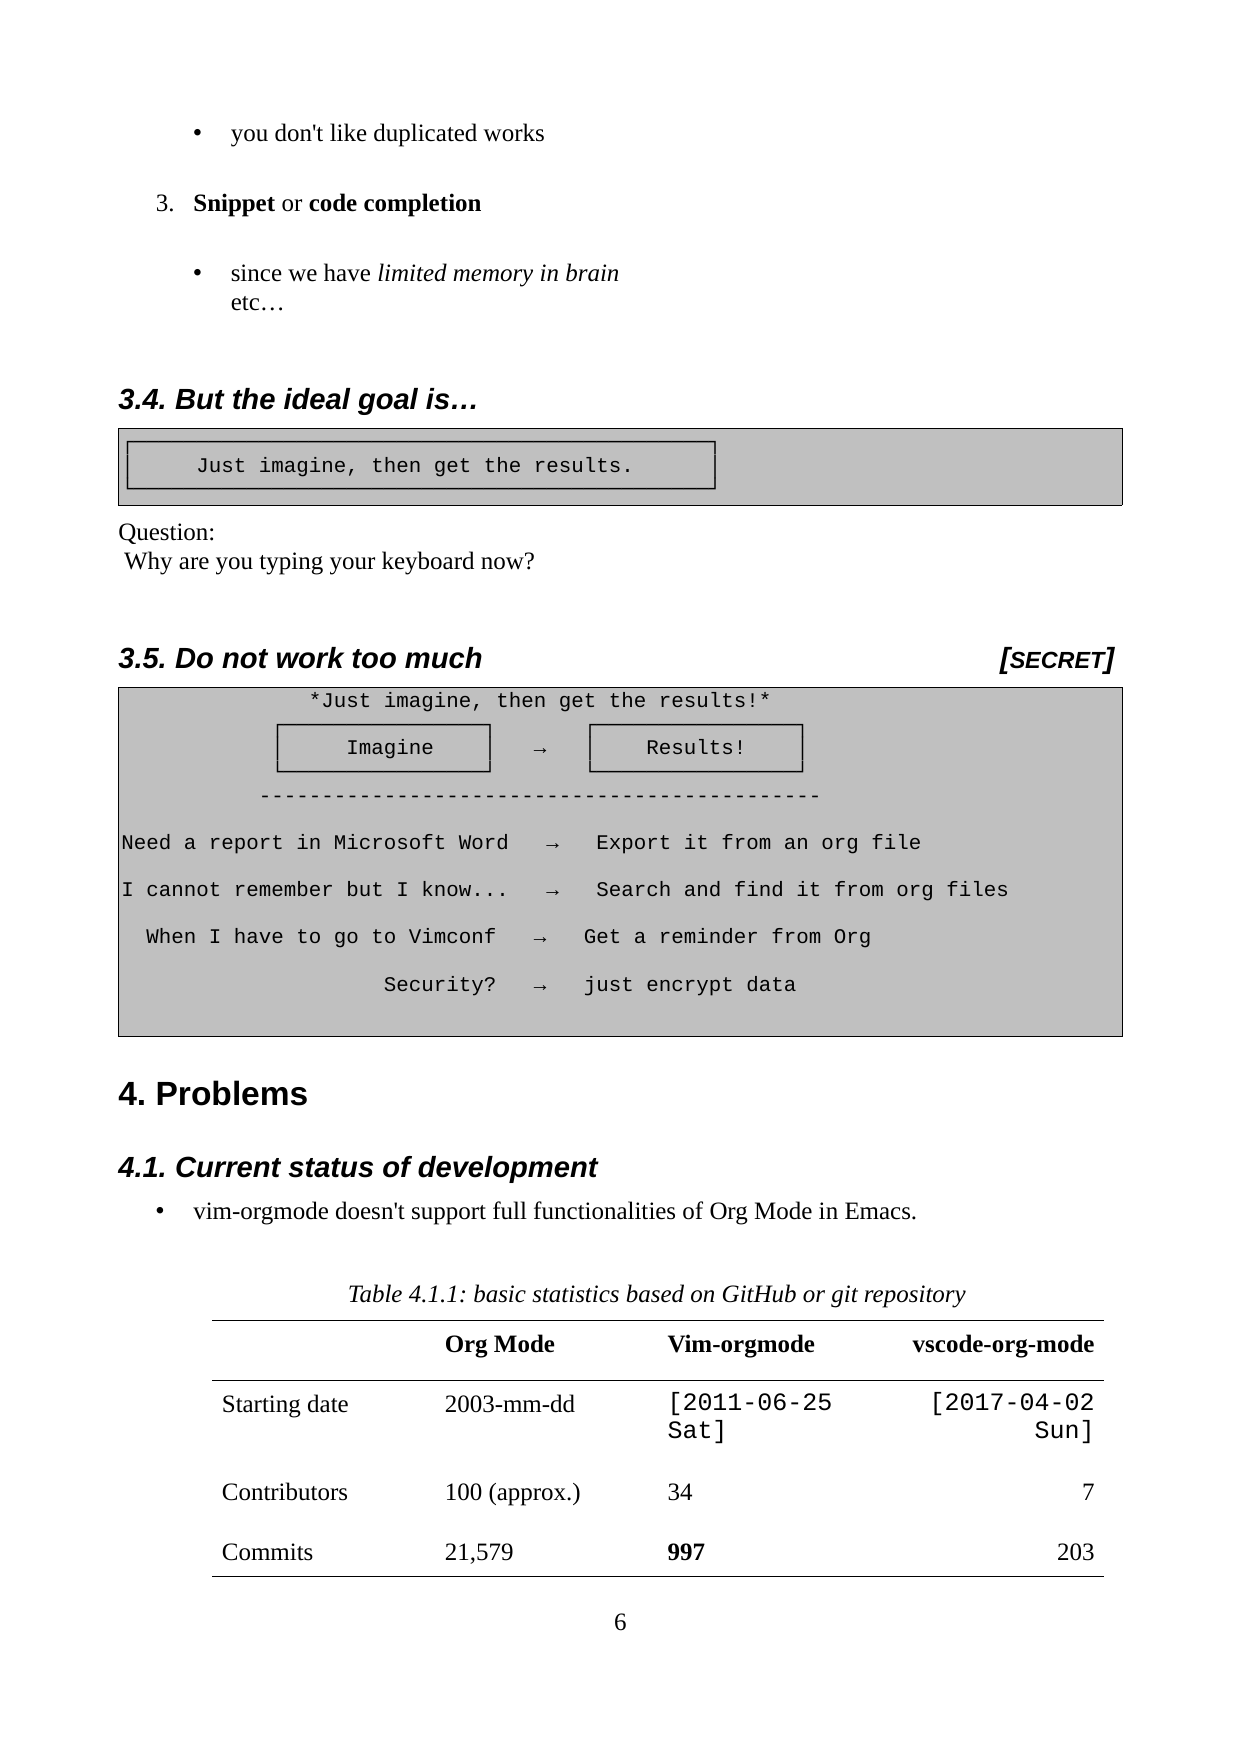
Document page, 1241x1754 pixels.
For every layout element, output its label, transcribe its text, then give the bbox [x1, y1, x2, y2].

list vim-orgmode doesn't support full functionalities of Org Mode in Emacs. [156, 1196, 1122, 1254]
table_cell [2011-06-25 Sat] [658, 1381, 881, 1468]
subtitle Current status of development [118, 1150, 1122, 1184]
subtitle But the ideal goal is… [118, 382, 1122, 415]
text I cannot remember but I know... → Search and find it from org files [119, 876, 1122, 900]
table_header Vim-orgmode [658, 1321, 881, 1380]
table_cell Commits [212, 1528, 435, 1576]
table_cell 203 [881, 1528, 1103, 1576]
table_header [212, 1321, 435, 1380]
text │ Imagine │ → │ Results! │ [119, 734, 277, 758]
table_cell Starting date [212, 1381, 435, 1468]
list since we have limited memory in brain etc… [193, 258, 1122, 344]
text When I have to go to Vimconf → Get a reminder from Org [119, 923, 1122, 947]
table_header vscode-org-mode [881, 1321, 1103, 1380]
table_cell 997 [658, 1528, 881, 1576]
text ┌────────────────┐ ┌────────────────┐ [119, 711, 1122, 734]
text │ Imagine │ → │ Results! │ [278, 734, 489, 758]
subtitle Problems [118, 1074, 1122, 1113]
text │ Imagine │ → │ Results! │ [803, 734, 1122, 758]
text └────────────────┘ └────────────────┘ [119, 758, 1122, 782]
text │ Imagine │ → │ Results! │ [490, 734, 589, 758]
text Need a report in Microsoft Word → Export it from an org file [119, 829, 1122, 853]
subtitle Do not work too much [secret] [118, 641, 1122, 674]
table_cell [2017-04-02 Sun] [881, 1381, 1103, 1468]
table_cell Contributors [212, 1468, 435, 1528]
table_cell 7 [881, 1468, 1103, 1528]
text ┌──────────────────────────────────────────────┐ [119, 429, 1122, 452]
list Snippet or code completion [156, 188, 1122, 246]
text Security? → just encrypt data [119, 971, 1122, 997]
text │ Just imagine, then get the results. │ [119, 452, 1122, 475]
text Table 4.1.1: basic statistics based on GitHub or git repository [194, 1279, 1122, 1307]
text *Just imagine, then get the results!* [119, 688, 1122, 711]
table_cell 100 (approx.) [435, 1468, 658, 1528]
text Question: Why are you typing your keyboard now? [118, 517, 1122, 603]
text --------------------------------------------- [119, 782, 1122, 805]
table_cell 34 [658, 1468, 881, 1528]
text │ Imagine │ → │ Results! │ [590, 734, 802, 758]
list you don't like duplicated works [193, 118, 1122, 176]
table_cell 21,579 [435, 1528, 658, 1576]
text └──────────────────────────────────────────────┘ [119, 475, 1122, 505]
table_header Org Mode [435, 1321, 658, 1380]
table_cell 2003-mm-dd [435, 1381, 658, 1468]
